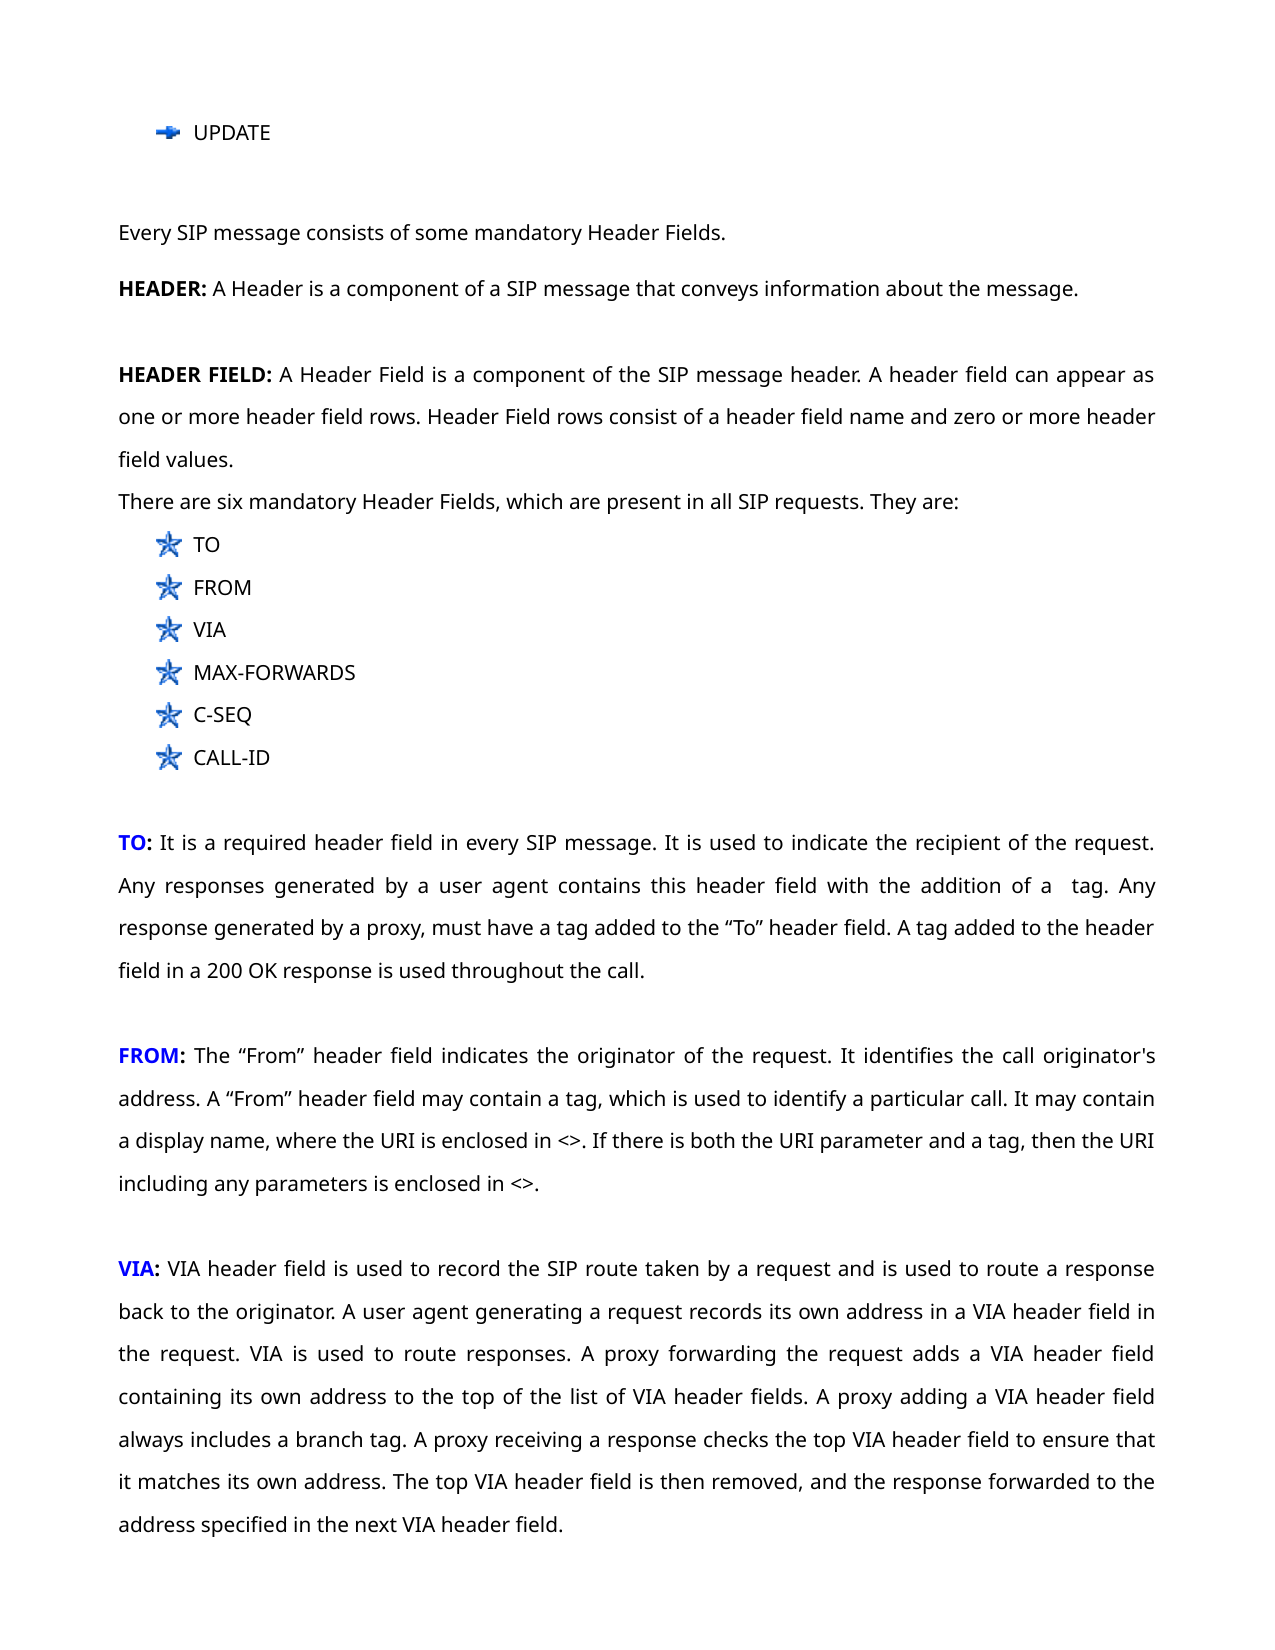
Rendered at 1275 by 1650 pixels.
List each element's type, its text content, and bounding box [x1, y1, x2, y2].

list CALL-ID [156, 743, 1157, 772]
text Every SIP message consists of some mandatory Header Fields. [118, 218, 1157, 246]
list C-SEQ [156, 701, 1157, 729]
list MAX-FORWARDS [156, 658, 1157, 686]
list TO [156, 530, 1157, 558]
text VIA: VIA header field is used to record the SIP route taken by a request and is used to route a response back to the originator. A user agent generating a request records its own address in a VIA header field in the request. VIA is used to route responses. A proxy forwarding the request adds a VIA header field containing its own address to the top of the list of VIA header fields. A proxy adding a VIA header field always includes a branch tag. A proxy receiving a response checks the top VIA header field to ensure that it matches its own address. The top VIA header field is then removed, and the response forwarded to the address specified in the next VIA header field. [118, 1254, 1157, 1538]
list FROM [156, 573, 1157, 601]
list VIA [156, 615, 1157, 644]
text FROM: The “From” header field indicates the originator of the request. It identifies the call originator's address. A “From” header field may contain a tag, which is used to identify a particular call. It may contain a display name, where the URI is enclosed in <>. If there is both the URI parameter and a tag, then the URI including any parameters is enclosed in <>. [118, 1041, 1157, 1198]
text HEADER FIELD: A Header Field is a component of the SIP message header. A header field can appear as one or more header field rows. Header Field rows consist of a header field name and zero or more header field values. [118, 360, 1157, 473]
text TO: It is a required header field in every SIP message. It is used to indicate the recipient of the request. Any responses generated by a user agent contains this header field with the addition of a tag. Any response generated by a proxy, must have a tag added to the “To” header field. A tag added to the header field in a 200 OK response is used throughout the call. [118, 828, 1157, 984]
text HEADER: A Header is a component of a SIP message that conveys information about the message. [118, 274, 1157, 303]
list UPDATE [156, 118, 1157, 147]
text There are six mandatory Header Fields, which are present in all SIP requests. They are: [118, 487, 1157, 516]
